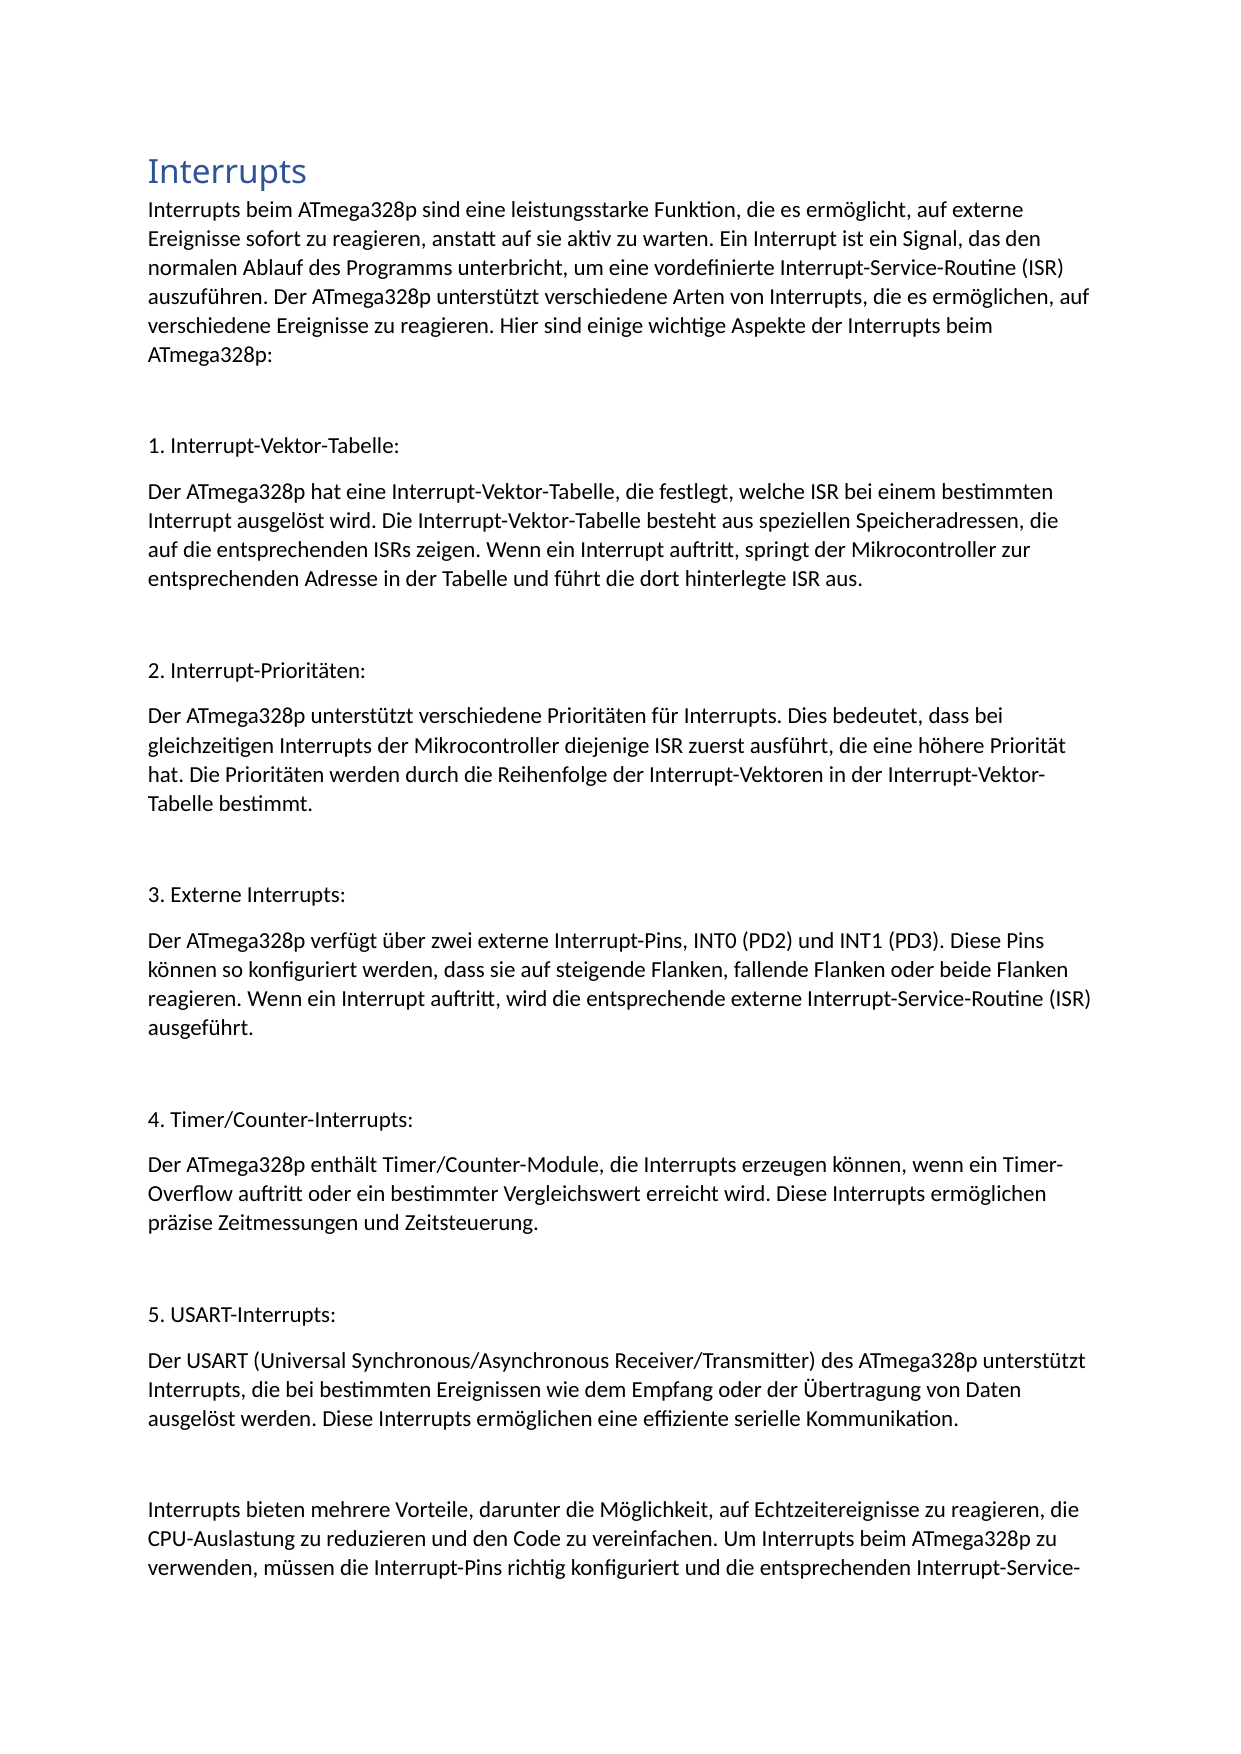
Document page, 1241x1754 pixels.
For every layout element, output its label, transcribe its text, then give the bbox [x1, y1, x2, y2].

text Der ATmega328p enthält Timer/Counter-Module, die Interrupts erzeugen können, wenn ein Timer-Overflow auftritt oder ein bestimmter Vergleichswert erreicht wird. Diese Interrupts ermöglichen präzise Zeitmessungen und Zeitsteuerung. [148, 1150, 1093, 1237]
text Der ATmega328p verfügt über zwei externe Interrupt-Pins, INT0 (PD2) und INT1 (PD3). Diese Pins können so konfiguriert werden, dass sie auf steigende Flanken, fallende Flanken oder beide Flanken reagieren. Wenn ein Interrupt auftritt, wird die entsprechende externe Interrupt-Service-Routine (ISR) ausgeführt. [148, 926, 1093, 1041]
text 1. Interrupt-Vektor-Tabelle: [148, 432, 1093, 459]
text Der ATmega328p hat eine Interrupt-Vektor-Tabelle, die festlegt, welche ISR bei einem bestimmten Interrupt ausgelöst wird. Die Interrupt-Vektor-Tabelle besteht aus speziellen Speicheradressen, die auf die entsprechenden ISRs zeigen. Wenn ein Interrupt auftritt, springt der Mikrocontroller zur entsprechenden Adresse in der Tabelle und führt die dort hinterlegte ISR aus. [148, 477, 1093, 592]
text 2. Interrupt-Prioritäten: [148, 656, 1093, 684]
subtitle Interrupts [148, 148, 1093, 193]
text 4. Timer/Counter-Interrupts: [148, 1105, 1093, 1133]
text Interrupts bieten mehrere Vorteile, darunter die Möglichkeit, auf Echtzeitereignisse zu reagieren, die CPU-Auslastung zu reduzieren und den Code zu vereinfachen. Um Interrupts beim ATmega328p zu verwenden, müssen die Interrupt-Pins richtig konfiguriert und die entsprechenden Interrupt-Service- [148, 1495, 1093, 1581]
text Der ATmega328p unterstützt verschiedene Prioritäten für Interrupts. Dies bedeutet, dass bei gleichzeitigen Interrupts der Mikrocontroller diejenige ISR zuerst ausführt, die eine höhere Priorität hat. Die Prioritäten werden durch die Reihenfolge der Interrupt-Vektoren in der Interrupt-Vektor-Tabelle bestimmt. [148, 702, 1093, 817]
text 5. USART-Interrupts: [148, 1300, 1093, 1328]
text Der USART (Universal Synchronous/Asynchronous Receiver/Transmitter) des ATmega328p unterstützt Interrupts, die bei bestimmten Ereignissen wie dem Empfang oder der Übertragung von Daten ausgelöst werden. Diese Interrupts ermöglichen eine effiziente serielle Kommunikation. [148, 1346, 1093, 1432]
text 3. Externe Interrupts: [148, 880, 1093, 908]
text Interrupts beim ATmega328p sind eine leistungsstarke Funktion, die es ermöglicht, auf externe Ereignisse sofort zu reagieren, anstatt auf sie aktiv zu warten. Ein Interrupt ist ein Signal, das den normalen Ablauf des Programms unterbricht, um eine vordefinierte Interrupt-Service-Routine (ISR) auszuführen. Der ATmega328p unterstützt verschiedene Arten von Interrupts, die es ermöglichen, auf verschiedene Ereignisse zu reagieren. Hier sind einige wichtige Aspekte der Interrupts beim ATmega328p: [148, 195, 1093, 368]
